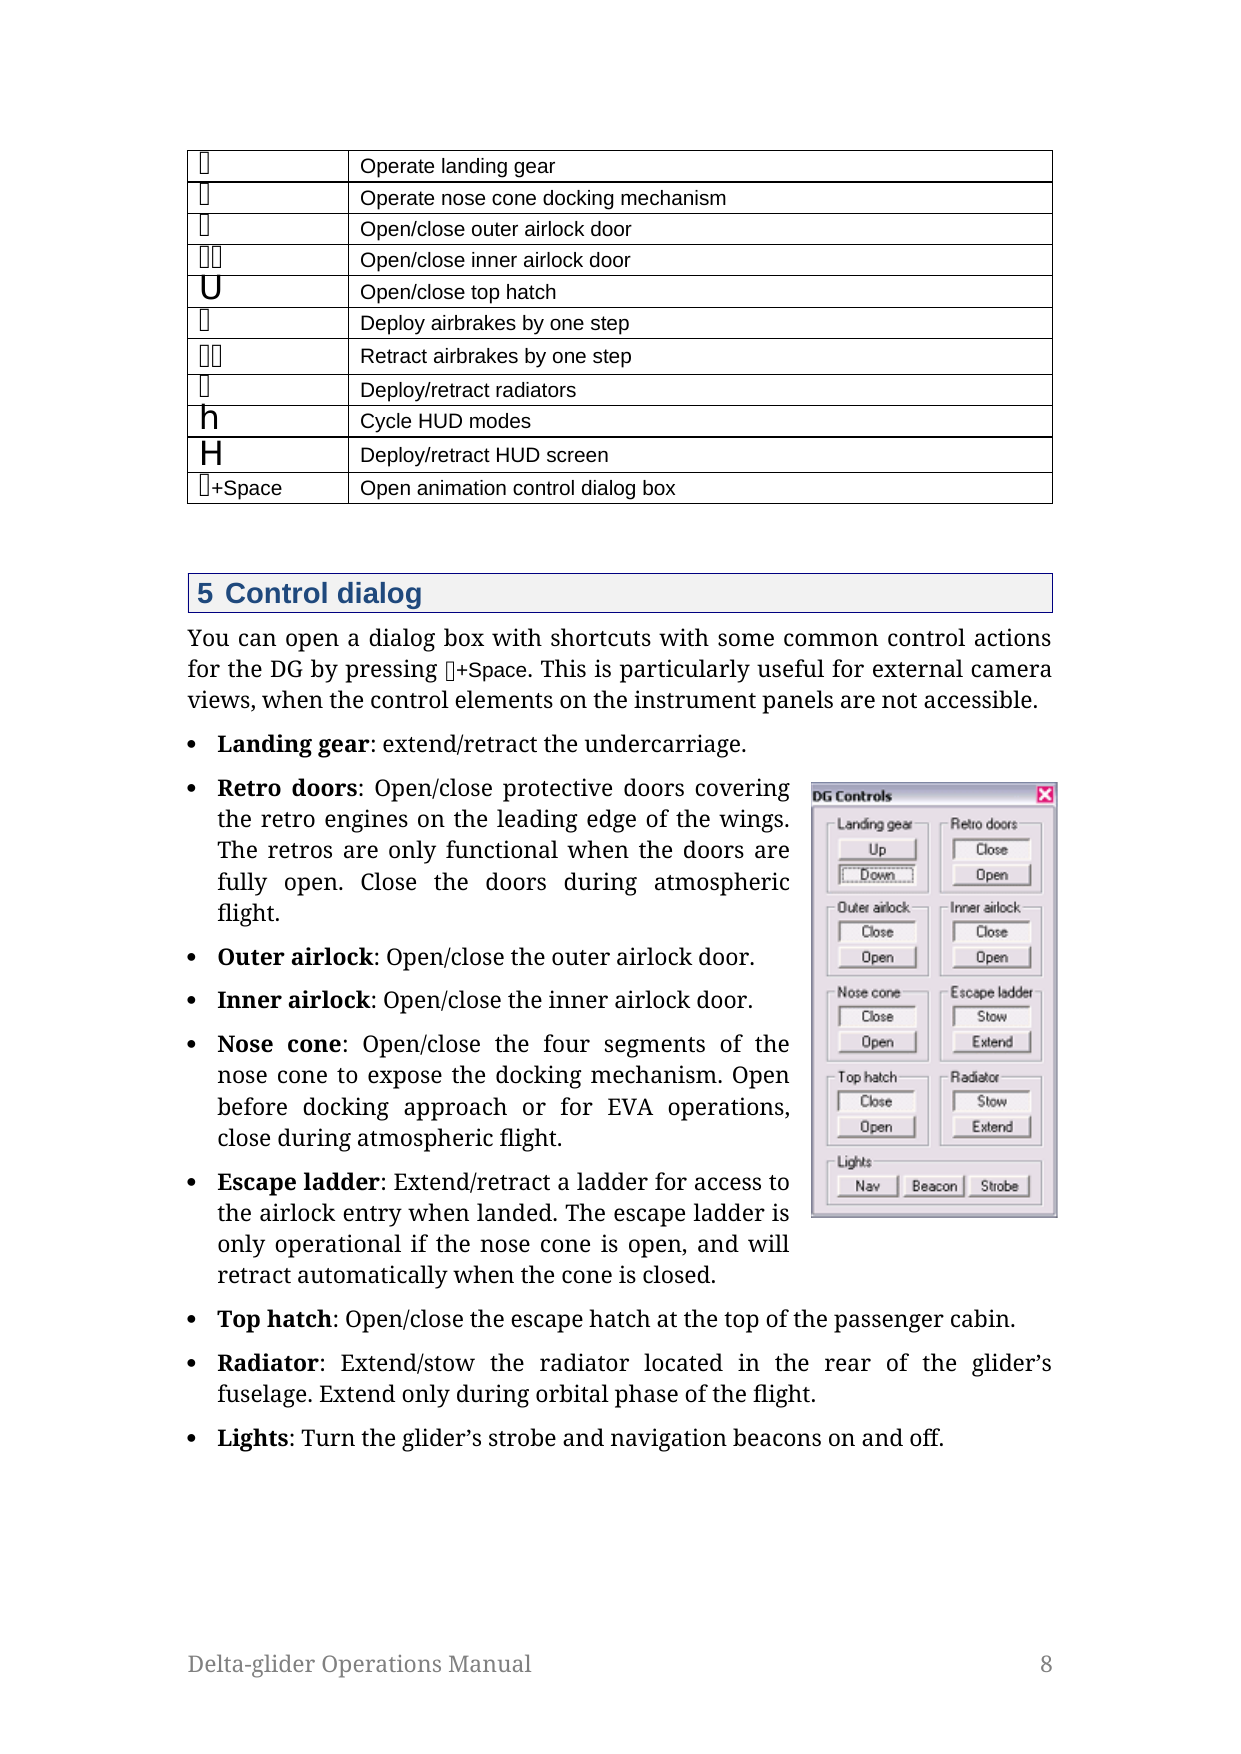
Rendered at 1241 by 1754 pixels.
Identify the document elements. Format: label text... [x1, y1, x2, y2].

list Radiator: Extend/stow the radiator located in the rear of the glider’s fuselage. Ex­tend only during orbital phase of the flight. [187, 1346, 1053, 1409]
table_cell Open/close inner airlock door [349, 245, 1052, 275]
list Top hatch: Open/close the escape hatch at the top of the passenger cabin. [187, 1302, 1053, 1334]
table_cell Open animation control dialog box [349, 473, 1052, 503]
table_header Operate landing gear [349, 151, 1052, 181]
picture [811, 782, 1058, 1218]
table_cell Retract airbrakes by one step [349, 339, 1052, 374]
table_cell Deploy airbrakes by one step [349, 308, 1052, 338]
table_cell Open/close outer airlock door [349, 214, 1052, 244]
table_cell Deploy/retract radiators [349, 375, 1052, 405]
table_cell  [188, 214, 348, 244]
list Inner airlock: Open/close the inner airlock door. [187, 984, 809, 1015]
list Retro doors: Open/close protective doors covering the retro engines on the leading edge of the wings. The ret­ros are only functional when the doors are fully open. Close the doors during atmospheric flight. [187, 771, 1059, 1219]
list Landing gear: extend/retract the undercarriage. [187, 727, 1053, 759]
table_cell Operate nose cone docking mechanism [349, 183, 1052, 213]
table_header  [188, 151, 348, 181]
list Lights: Turn the glider’s strobe and navigation beacons on and off. [187, 1421, 1053, 1452]
text You can open a dialog box with shortcuts with some common control actions for the DG by pressing +Space. This is par­ticularly useful for external camera views, when the control ele­ments on the instrument panels are not accessible. [187, 621, 1053, 715]
list Nose cone: Open/close the four segments of the nose cone to expose the docking mechanism. Open before docking ap­proach or for EVA operations, close during at­mospheric flight. [187, 1027, 809, 1152]
table_cell +Space [188, 473, 348, 503]
subtitle Control dialog [189, 574, 1052, 612]
list Escape ladder: Extend/retract a ladder for access to the airlock entry when landed. The escape ladder is only op­era­tional if the nose cone is open, and will retract automati­cally when the cone is closed. [187, 1165, 1053, 1290]
table_cell  [188, 245, 348, 275]
table_cell  [188, 308, 348, 338]
table_cell Cycle HUD modes [349, 406, 1052, 436]
list Outer airlock: Open/close the outer airlock door. [187, 940, 809, 971]
table_cell H [188, 438, 348, 472]
table_cell U [188, 276, 348, 307]
table_cell  [188, 183, 348, 213]
table_cell Open/close top hatch [349, 276, 1052, 307]
table_cell  [188, 375, 348, 405]
table_cell  [188, 339, 348, 374]
table_cell Deploy/retract HUD screen [349, 438, 1052, 472]
table_cell h [188, 406, 348, 436]
